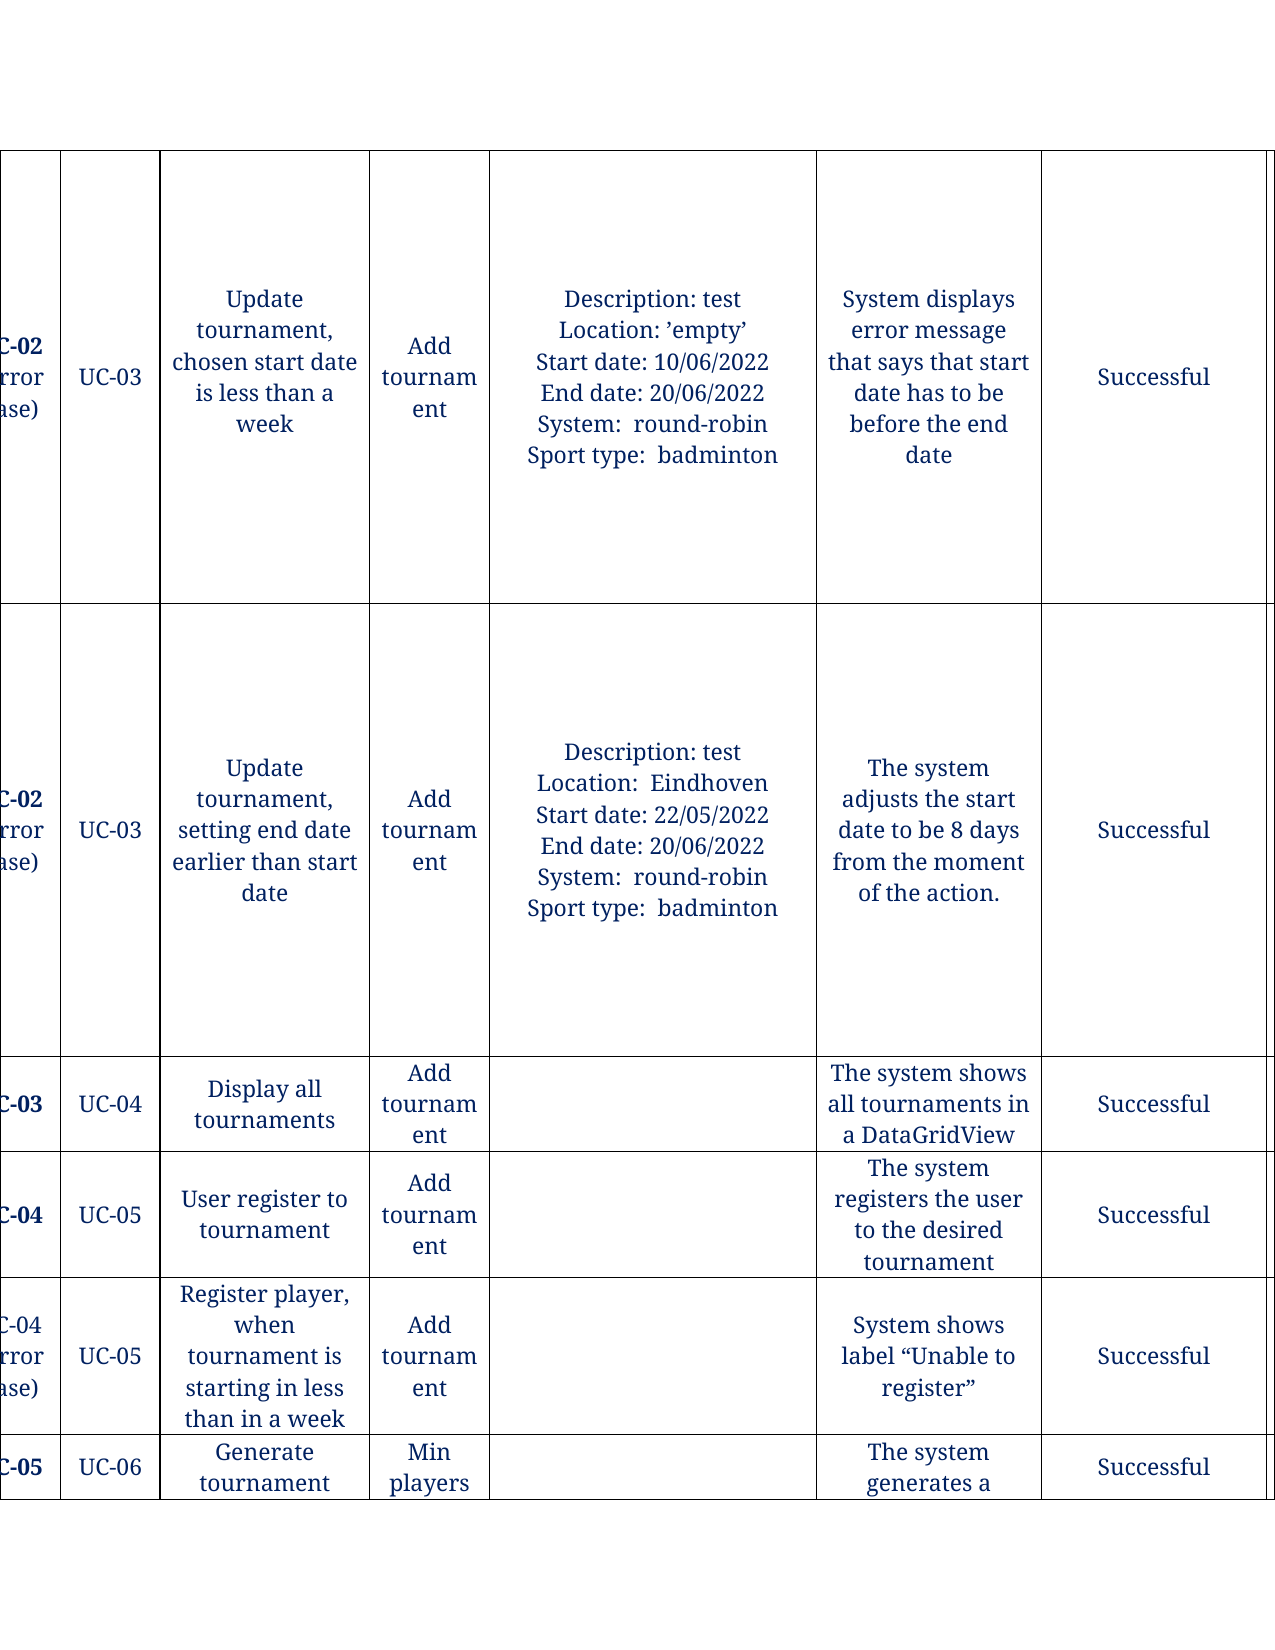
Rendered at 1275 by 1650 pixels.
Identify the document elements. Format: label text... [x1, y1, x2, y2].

table_cell Generate tournament [161, 1435, 369, 1499]
table_cell [1267, 604, 1274, 1056]
table_cell Display all tournaments [161, 1057, 369, 1151]
table_cell The system shows all tournaments in a DataGridView [817, 1057, 1041, 1151]
table_cell UC-04 [61, 1057, 159, 1151]
table_cell UC-03 [61, 604, 159, 1056]
table_cell System shows label “Unable to register” [817, 1278, 1041, 1434]
table_cell [1267, 1435, 1274, 1499]
table_cell The system generates a [817, 1435, 1041, 1499]
table_cell TC-04 (error case) [1, 1278, 60, 1434]
table_cell The system adjusts the start date to be 8 days from the moment of the action. [817, 604, 1041, 1056]
table_cell [490, 1152, 816, 1277]
table_cell TC-04 [1, 1152, 60, 1277]
table_cell [1267, 1278, 1274, 1434]
table_cell Update tournament, chosen start date is less than a week [161, 151, 369, 603]
table_cell The system registers the user to the desired tournament [817, 1152, 1041, 1277]
table_cell Add tournament [370, 151, 489, 603]
table_cell UC-05 [61, 1278, 159, 1434]
table_cell [490, 1278, 816, 1434]
table_cell Add tournament [370, 1278, 489, 1434]
table_cell [1267, 151, 1274, 603]
table_cell TC-05 [1, 1435, 60, 1499]
table_cell Update tournament, setting end date earlier than start date [161, 604, 369, 1056]
table_cell User register to tournament [161, 1152, 369, 1277]
table_cell Min players [370, 1435, 489, 1499]
table_cell Description: test Location: ’empty’ Start date: 10/06/2022 End date: 20/06/2022 System: round-robin Sport type: badminton [490, 151, 816, 603]
table_cell UC-06 [61, 1435, 159, 1499]
table_cell Add tournament [370, 604, 489, 1056]
table_cell Description: test Location: Eindhoven Start date: 22/05/2022 End date: 20/06/2022 System: round-robin Sport type: badminton [490, 604, 816, 1056]
table_cell Successful [1042, 1057, 1266, 1151]
table_cell Successful [1042, 1152, 1266, 1277]
table_cell UC-03 [61, 151, 159, 603]
table_cell UC-05 [61, 1152, 159, 1277]
table_cell Add tournament [370, 1152, 489, 1277]
table_cell Register player, when tournament is starting in less than in a week [161, 1278, 369, 1434]
table_cell Add tournament [370, 1057, 489, 1151]
table_cell System displays error message that says that start date has to be before the end date [817, 151, 1041, 603]
table_cell Successful [1042, 1435, 1266, 1499]
table_cell [1267, 1152, 1274, 1277]
table_cell Successful [1042, 151, 1266, 603]
table_cell TC-03 [1, 1057, 60, 1151]
table_cell Successful [1042, 604, 1266, 1056]
table_cell TC-02 (error case) [1, 604, 60, 1056]
table_cell TC-02 (error case) [1, 151, 60, 603]
table_cell [490, 1057, 816, 1151]
table_cell [490, 1435, 816, 1499]
table_cell [1267, 1057, 1274, 1151]
table_cell Successful [1042, 1278, 1266, 1434]
